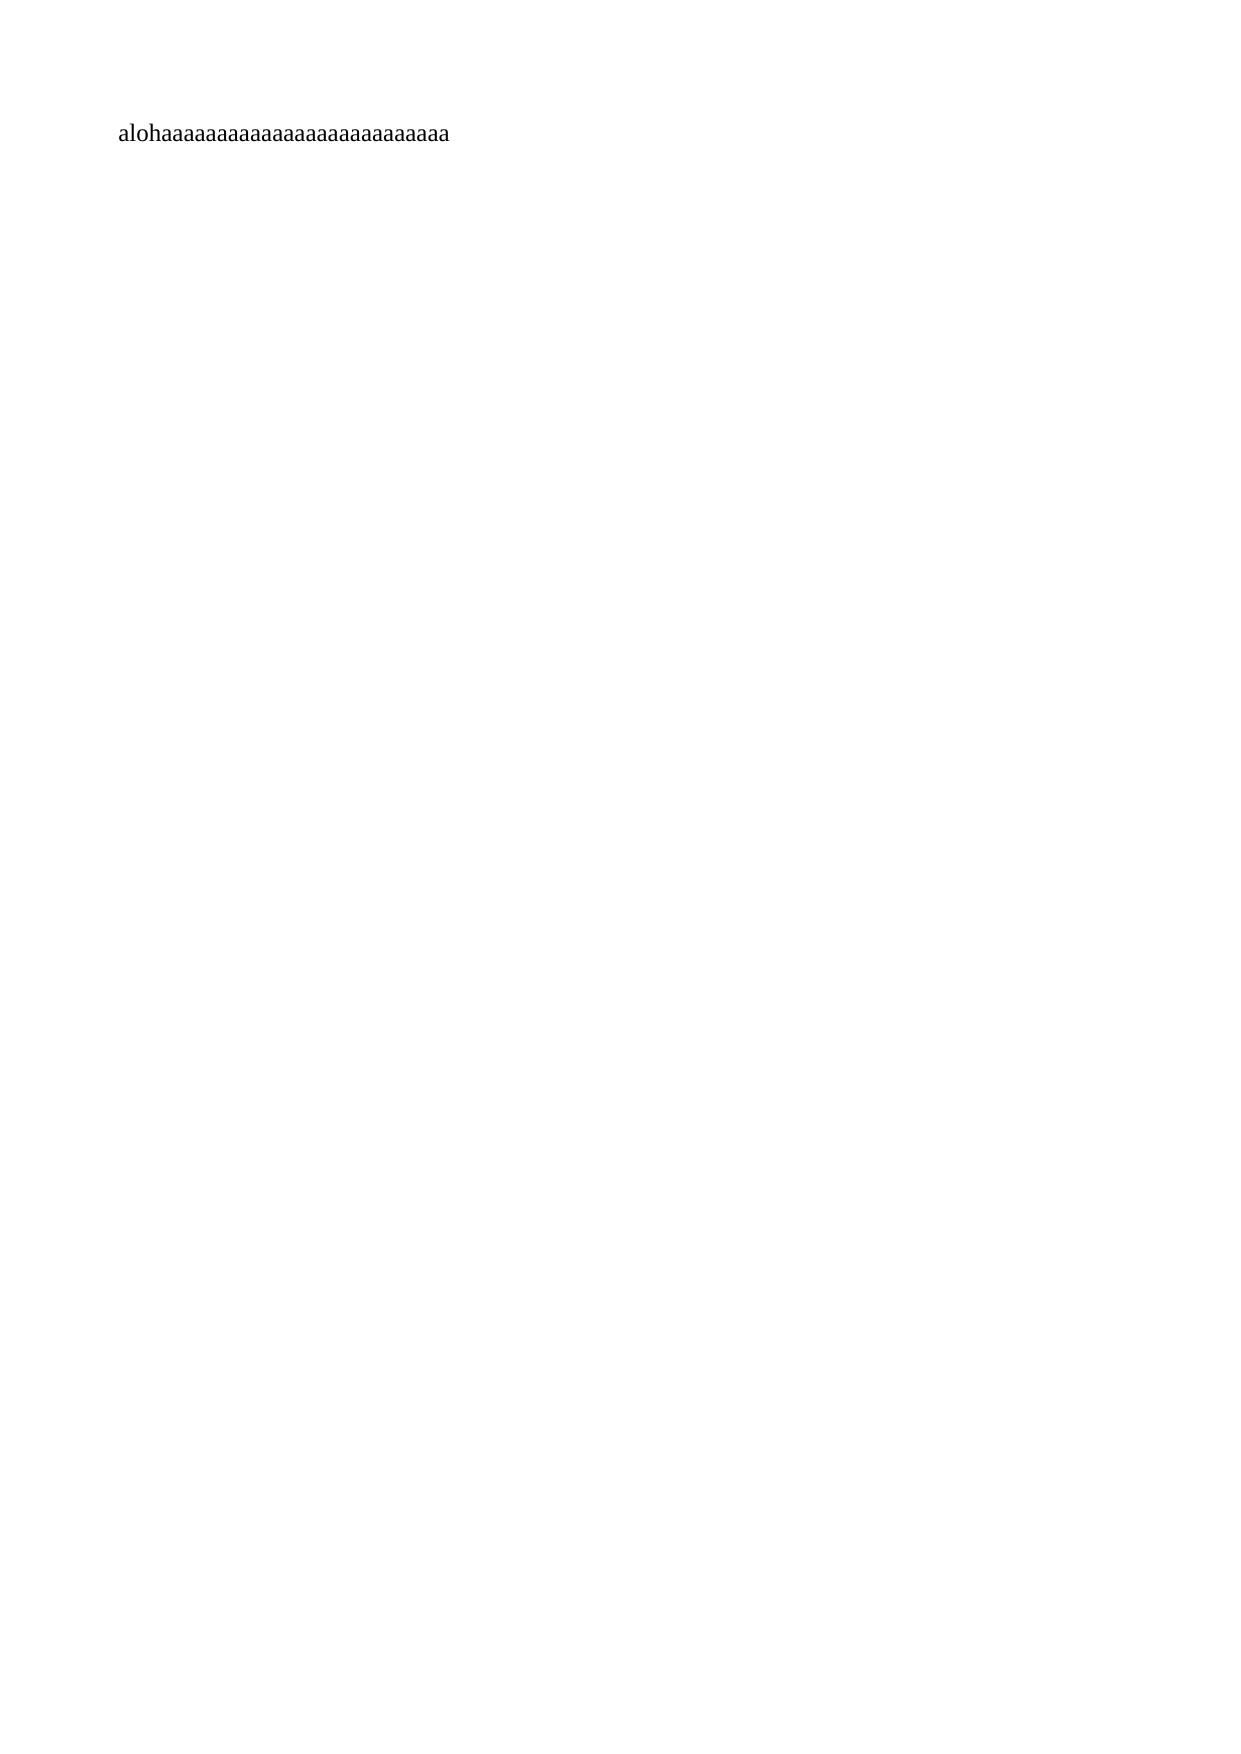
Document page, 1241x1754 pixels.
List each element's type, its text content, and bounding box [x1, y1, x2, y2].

text alohaaaaaaaaaaaaaaaaaaaaaaaaaa [118, 118, 1122, 147]
